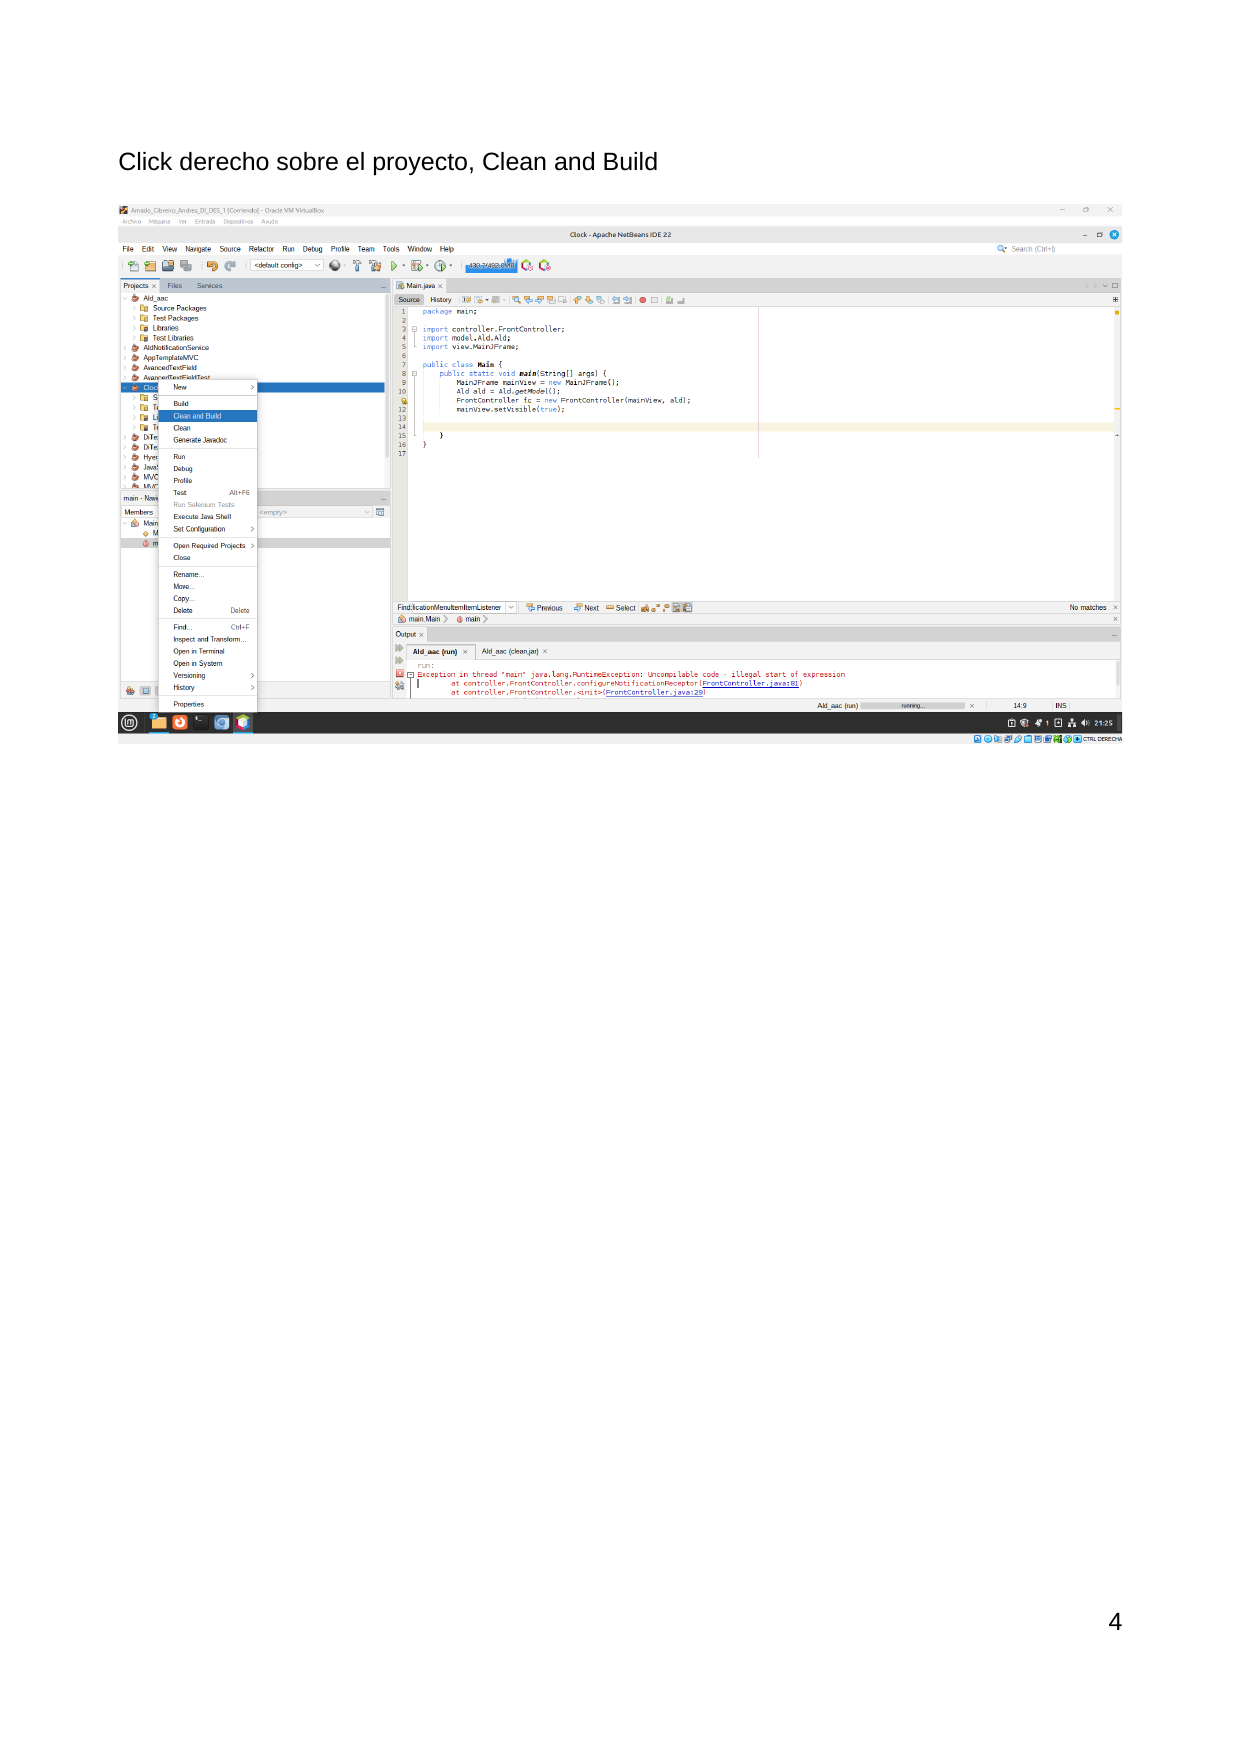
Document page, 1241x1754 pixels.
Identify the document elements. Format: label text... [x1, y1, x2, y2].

text Click derecho sobre el proyecto, Clean and Build [118, 147, 1122, 176]
picture [118, 204, 1123, 744]
